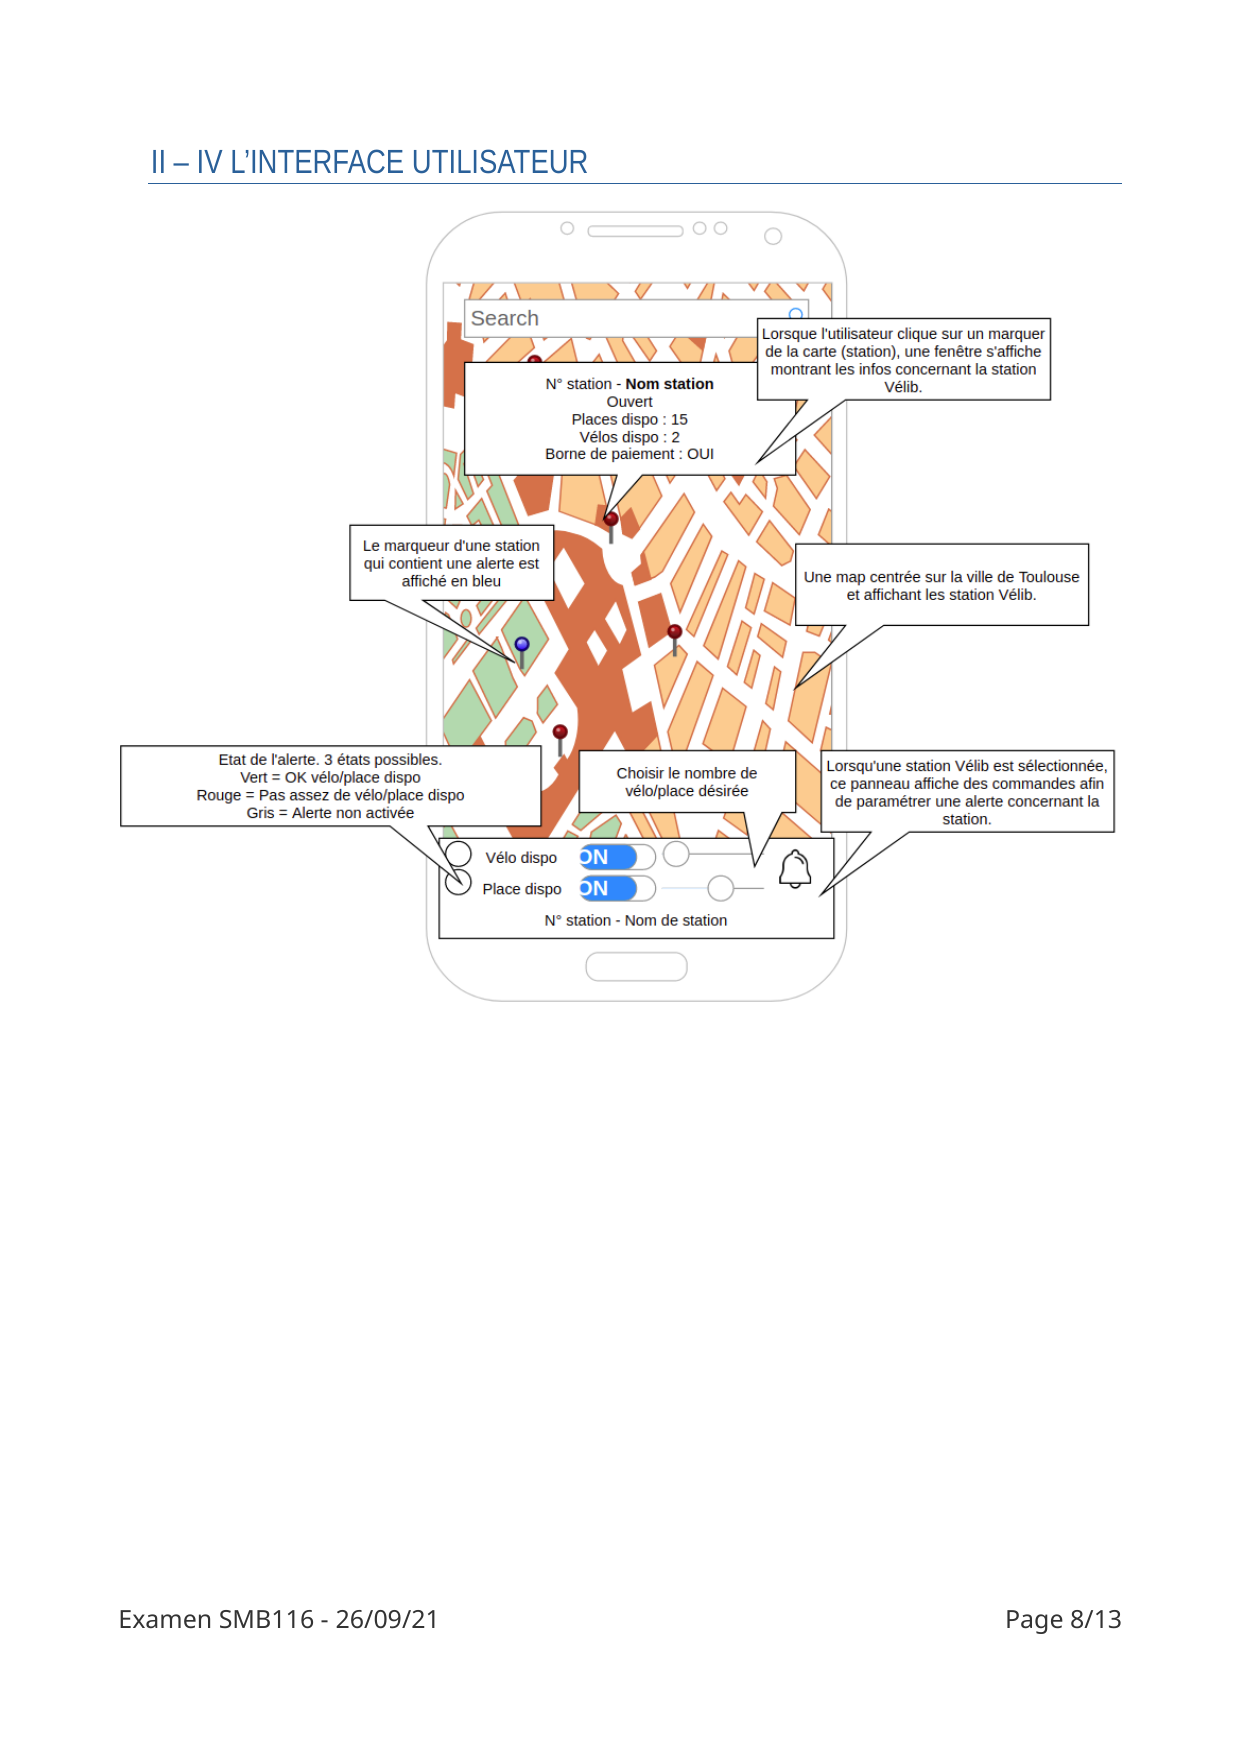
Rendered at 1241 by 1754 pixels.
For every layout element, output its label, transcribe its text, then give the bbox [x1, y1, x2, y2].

subtitle II – IV L’interface utilisateur [148, 139, 1122, 183]
picture [118, 195, 1123, 1006]
